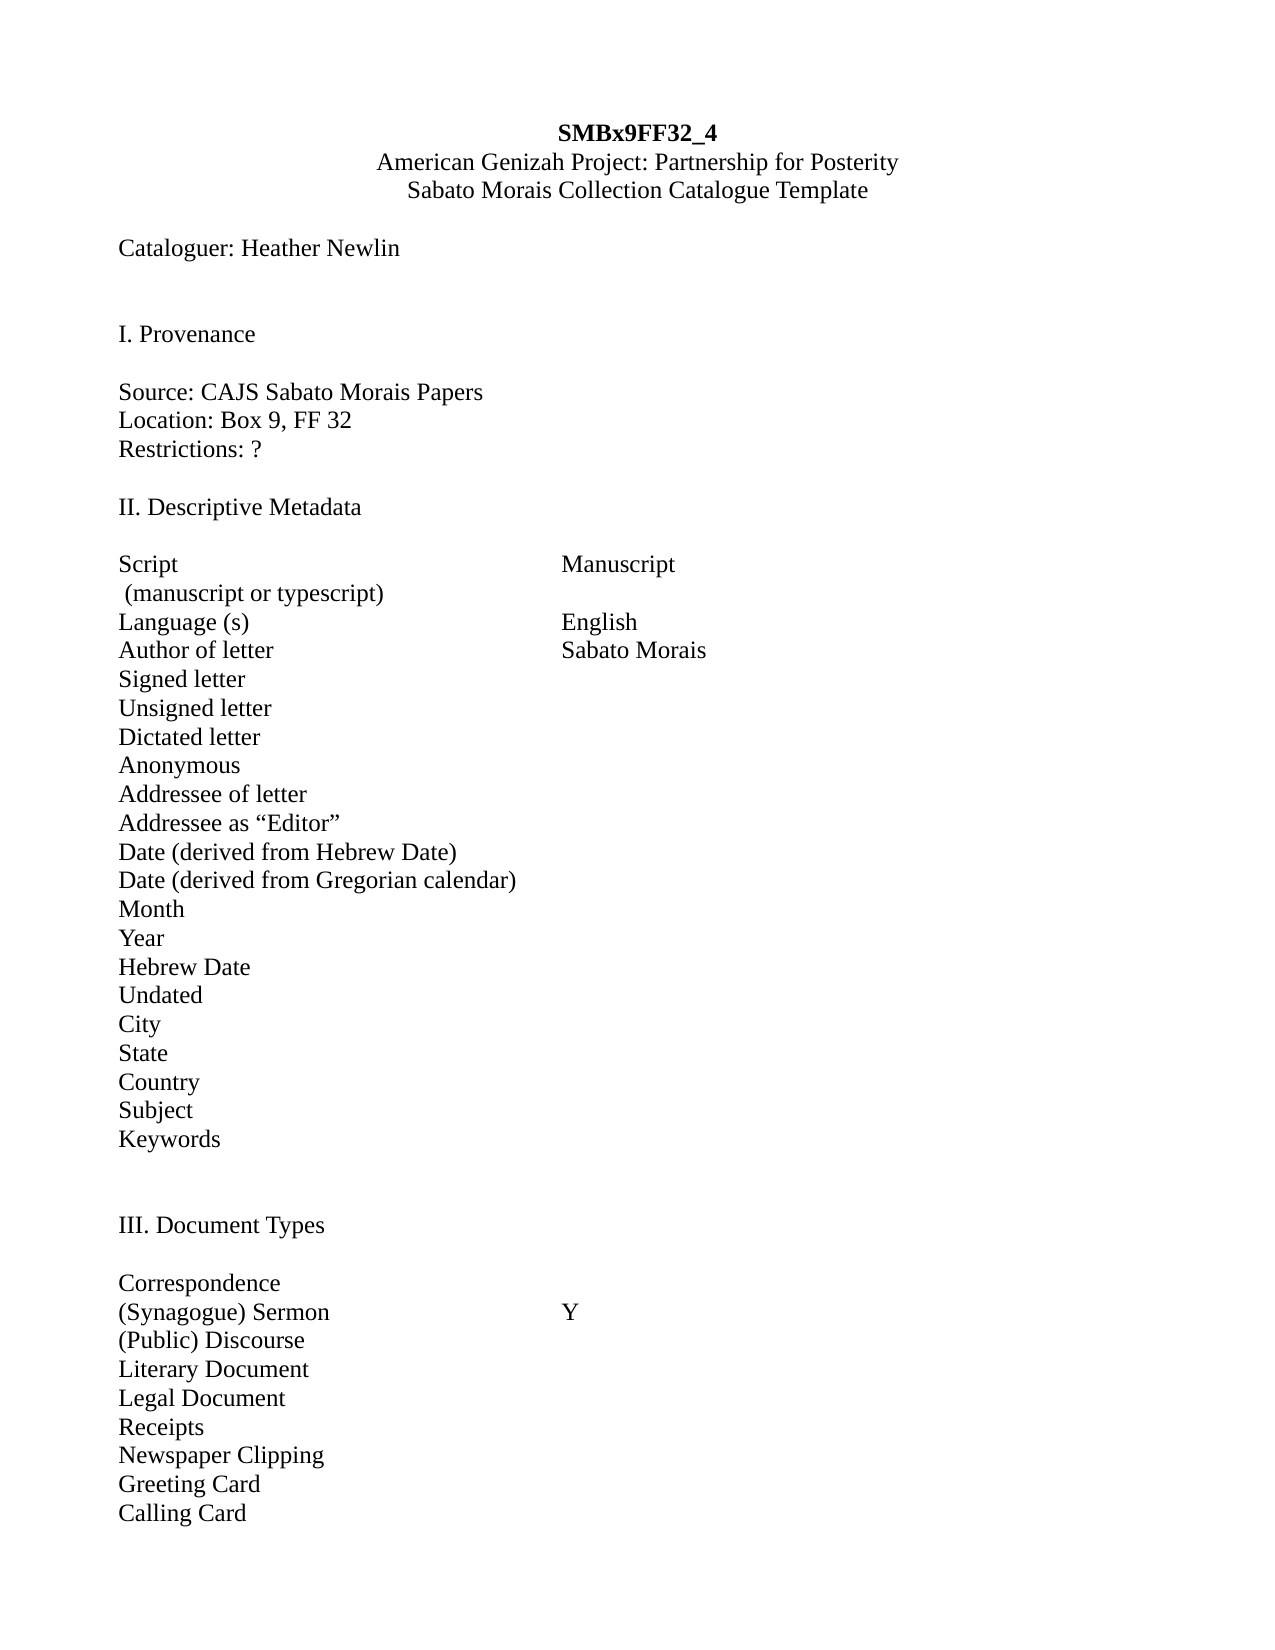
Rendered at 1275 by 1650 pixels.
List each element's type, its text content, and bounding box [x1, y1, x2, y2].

text I. Provenance [118, 319, 1157, 348]
text Receipts [118, 1412, 1157, 1441]
text Language (s) English [118, 607, 1157, 636]
text Signed letter [118, 664, 1157, 693]
text Subject [118, 1096, 1157, 1124]
text Date (derived from Gregorian calendar) [118, 866, 1157, 894]
text Literary Document [118, 1354, 1157, 1383]
text Country [118, 1067, 1157, 1096]
text City [118, 1009, 1157, 1038]
text (manuscript or typescript) [118, 578, 1157, 607]
text Newspaper Clipping [118, 1441, 1157, 1469]
text Legal Document [118, 1383, 1157, 1412]
text II. Descriptive Metadata [118, 492, 1157, 521]
text Month [118, 894, 1157, 923]
text (Public) Discourse [118, 1326, 1157, 1354]
text Location: Box 9, FF 32 [118, 406, 1157, 434]
text Restrictions: ? [118, 434, 1157, 463]
text American Genizah Project: Partnership for Posterity [118, 147, 1157, 176]
text Correspondence [118, 1268, 1157, 1297]
text Addressee as “Editor” [118, 808, 1157, 837]
text Unsigned letter [118, 693, 1157, 722]
text III. Document Types [118, 1211, 1157, 1239]
text Calling Card [118, 1498, 1157, 1527]
text Year [118, 923, 1157, 952]
text Sabato Morais Collection Catalogue Template [118, 176, 1157, 204]
text SMBx9FF32_4 [118, 118, 1157, 147]
text Date (derived from Hebrew Date) [118, 837, 1157, 866]
text Anonymous [118, 751, 1157, 779]
text Source: CAJS Sabato Morais Papers [118, 377, 1157, 406]
text (Synagogue) Sermon Y [118, 1297, 1157, 1326]
text Script Manuscript [118, 549, 1157, 578]
text Greeting Card [118, 1469, 1157, 1498]
text Hebrew Date [118, 952, 1157, 981]
text State [118, 1038, 1157, 1067]
text Undated [118, 981, 1157, 1009]
text Cataloguer: Heather Newlin [118, 233, 1157, 262]
text Keywords [118, 1124, 1157, 1153]
text Addressee of letter [118, 779, 1157, 808]
text Author of letter Sabato Morais [118, 636, 1157, 664]
text Dictated letter [118, 722, 1157, 751]
